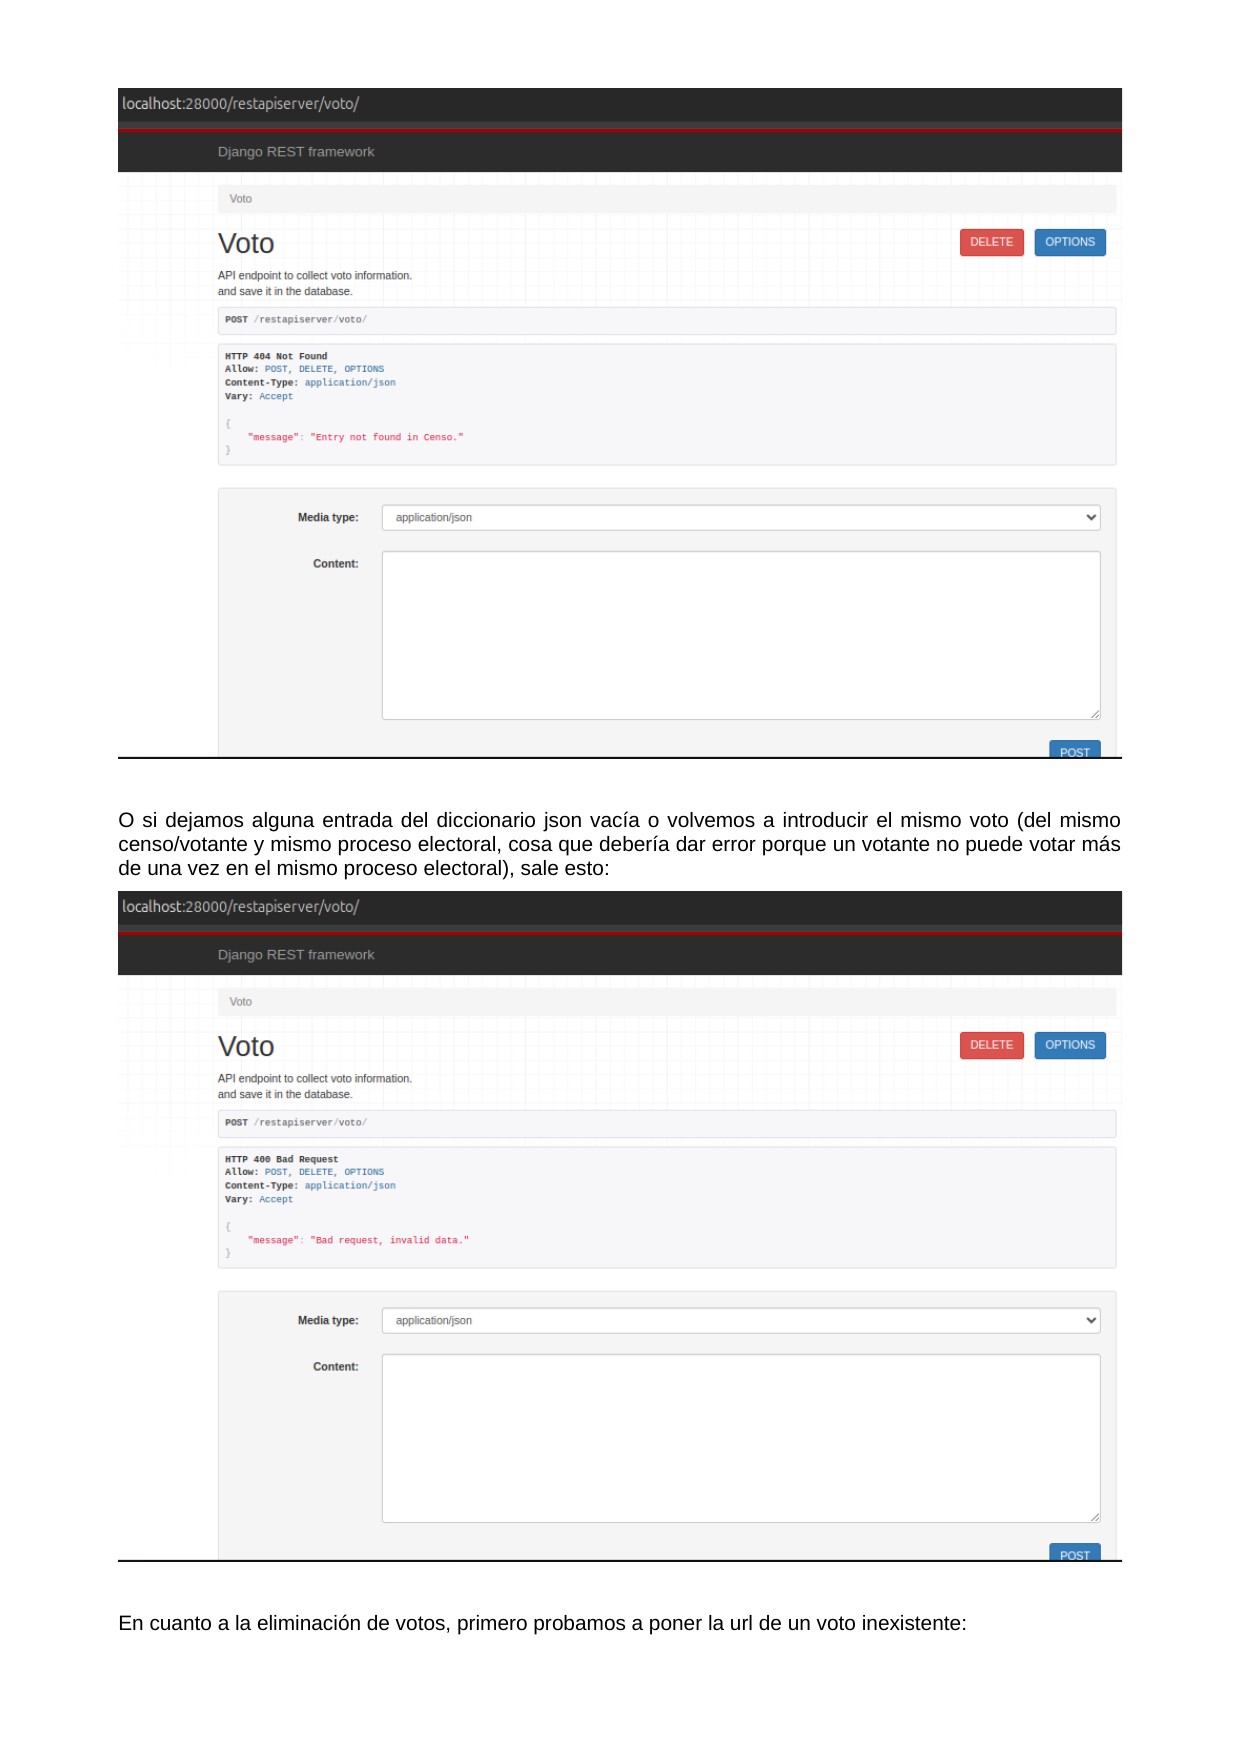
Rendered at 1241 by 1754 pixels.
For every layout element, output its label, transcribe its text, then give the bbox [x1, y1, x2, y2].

picture [118, 88, 1123, 759]
text En cuanto a la eliminación de votos, primero probamos a poner la url de un voto inexistente: [118, 1611, 1122, 1635]
picture [118, 891, 1123, 1562]
text O si dejamos alguna entrada del diccionario json vacía o volvemos a introducir el mismo voto (del mismo censo/votante y mismo proceso electoral, cosa que debería dar error porque un votante no puede votar más de una vez en el mismo proceso electoral), sale esto: [118, 807, 1122, 879]
